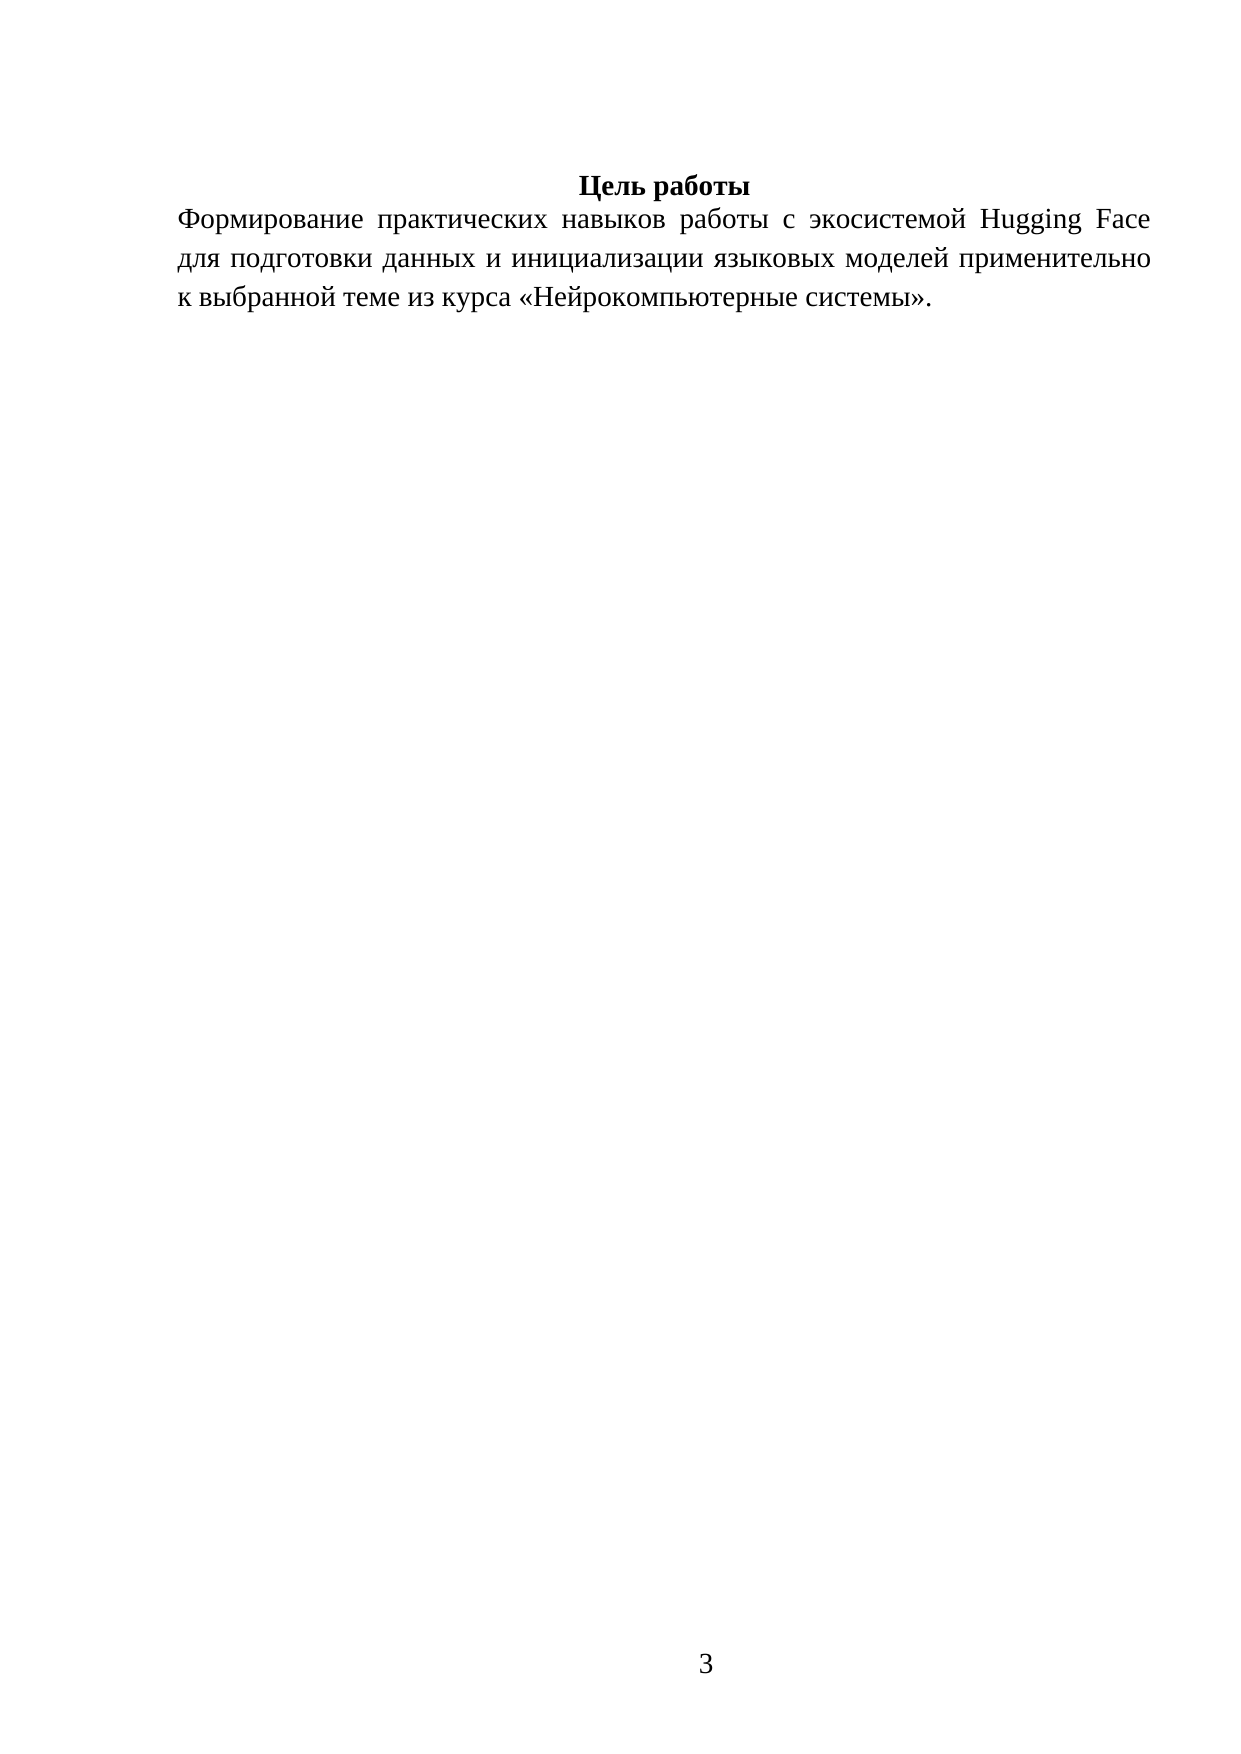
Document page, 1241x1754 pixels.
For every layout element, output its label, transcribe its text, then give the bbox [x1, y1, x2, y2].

text Формирование практических навыков работы с экосистемой Hugging Face для подготовки данных и инициализации языковых моделей применительно к выбранной теме из курса «Нейрокомпьютерные системы». [177, 202, 1152, 312]
subtitle Цель работы [177, 168, 1152, 202]
